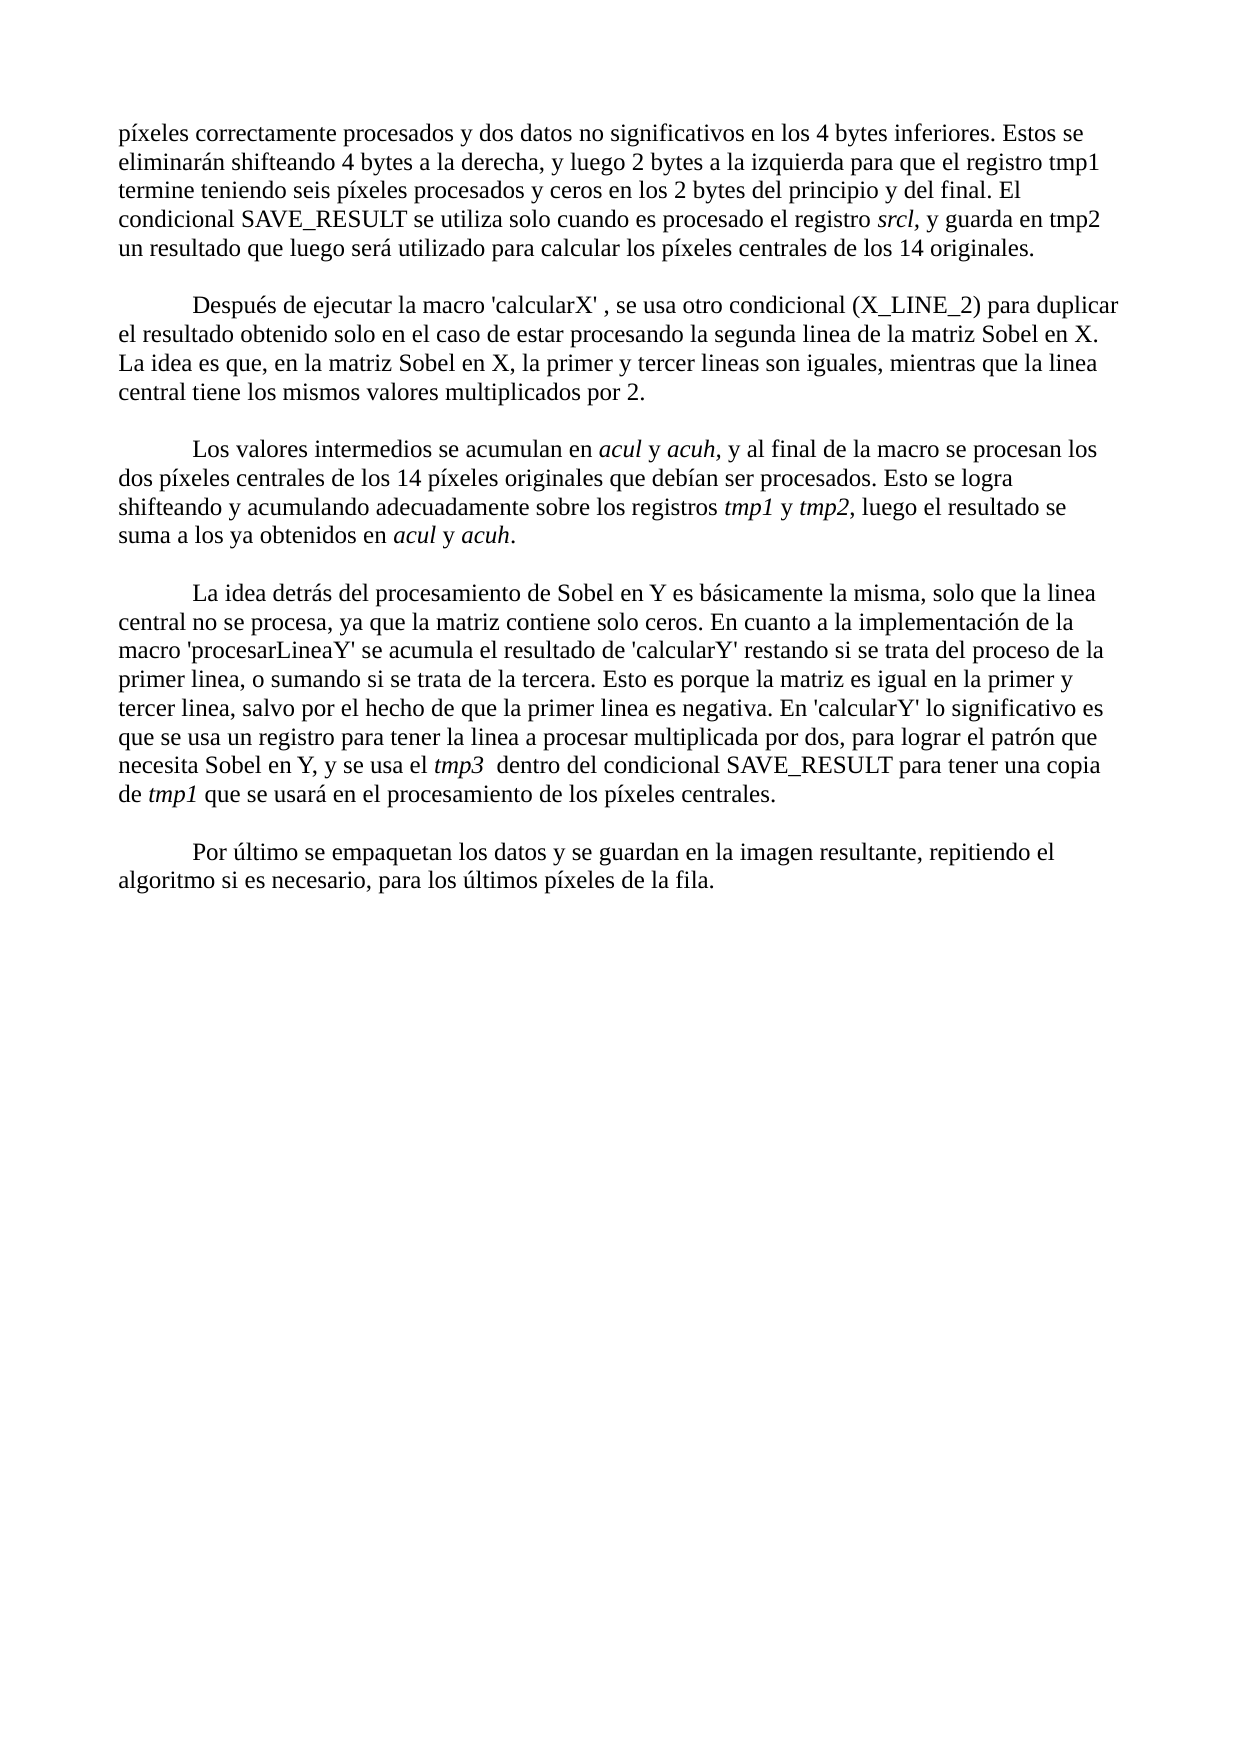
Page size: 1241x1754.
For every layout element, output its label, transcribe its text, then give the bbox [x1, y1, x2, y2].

text La idea detrás del procesamiento de Sobel en Y es básicamente la misma, solo que la linea central no se procesa, ya que la matriz contiene solo ceros. En cuanto a la implementación de la macro 'procesarLineaY' se acumula el resultado de 'calcularY' restando si se trata del proceso de la primer linea, o sumando si se trata de la tercera. Esto es porque la matriz es igual en la primer y tercer linea, salvo por el hecho de que la primer linea es negativa. En 'calcularY' lo significativo es que se usa un registro para tener la linea a procesar multiplicada por dos, para lograr el patrón que necesita Sobel en Y, y se usa el tmp3 dentro del condicional SAVE_RESULT para tener una copia de tmp1 que se usará en el procesamiento de los píxeles centrales. [118, 578, 1122, 808]
text Los valores intermedios se acumulan en acul y acuh, y al final de la macro se procesan los dos píxeles centrales de los 14 píxeles originales que debían ser procesados. Esto se logra shifteando y acumulando adecuadamente sobre los registros tmp1 y tmp2, luego el resultado se suma a los ya obtenidos en acul y acuh. [118, 434, 1122, 549]
text Después de ejecutar la macro 'calcularX' , se usa otro condicional (X_LINE_2) para duplicar el resultado obtenido solo en el caso de estar procesando la segunda linea de la matriz Sobel en X. La idea es que, en la matriz Sobel en X, la primer y tercer lineas son iguales, mientras que la linea central tiene los mismos valores multiplicados por 2. [118, 291, 1122, 406]
text píxeles correctamente procesados y dos datos no significativos en los 4 bytes inferiores. Estos se eliminarán shifteando 4 bytes a la derecha, y luego 2 bytes a la izquierda para que el registro tmp1 termine teniendo seis píxeles procesados y ceros en los 2 bytes del principio y del final. El condicional SAVE_RESULT se utiliza solo cuando es procesado el registro srcl, y guarda en tmp2 un resultado que luego será utilizado para calcular los píxeles centrales de los 14 originales. [118, 118, 1122, 262]
text Por último se empaquetan los datos y se guardan en la imagen resultante, repitiendo el algoritmo si es necesario, para los últimos píxeles de la fila. [118, 837, 1122, 894]
